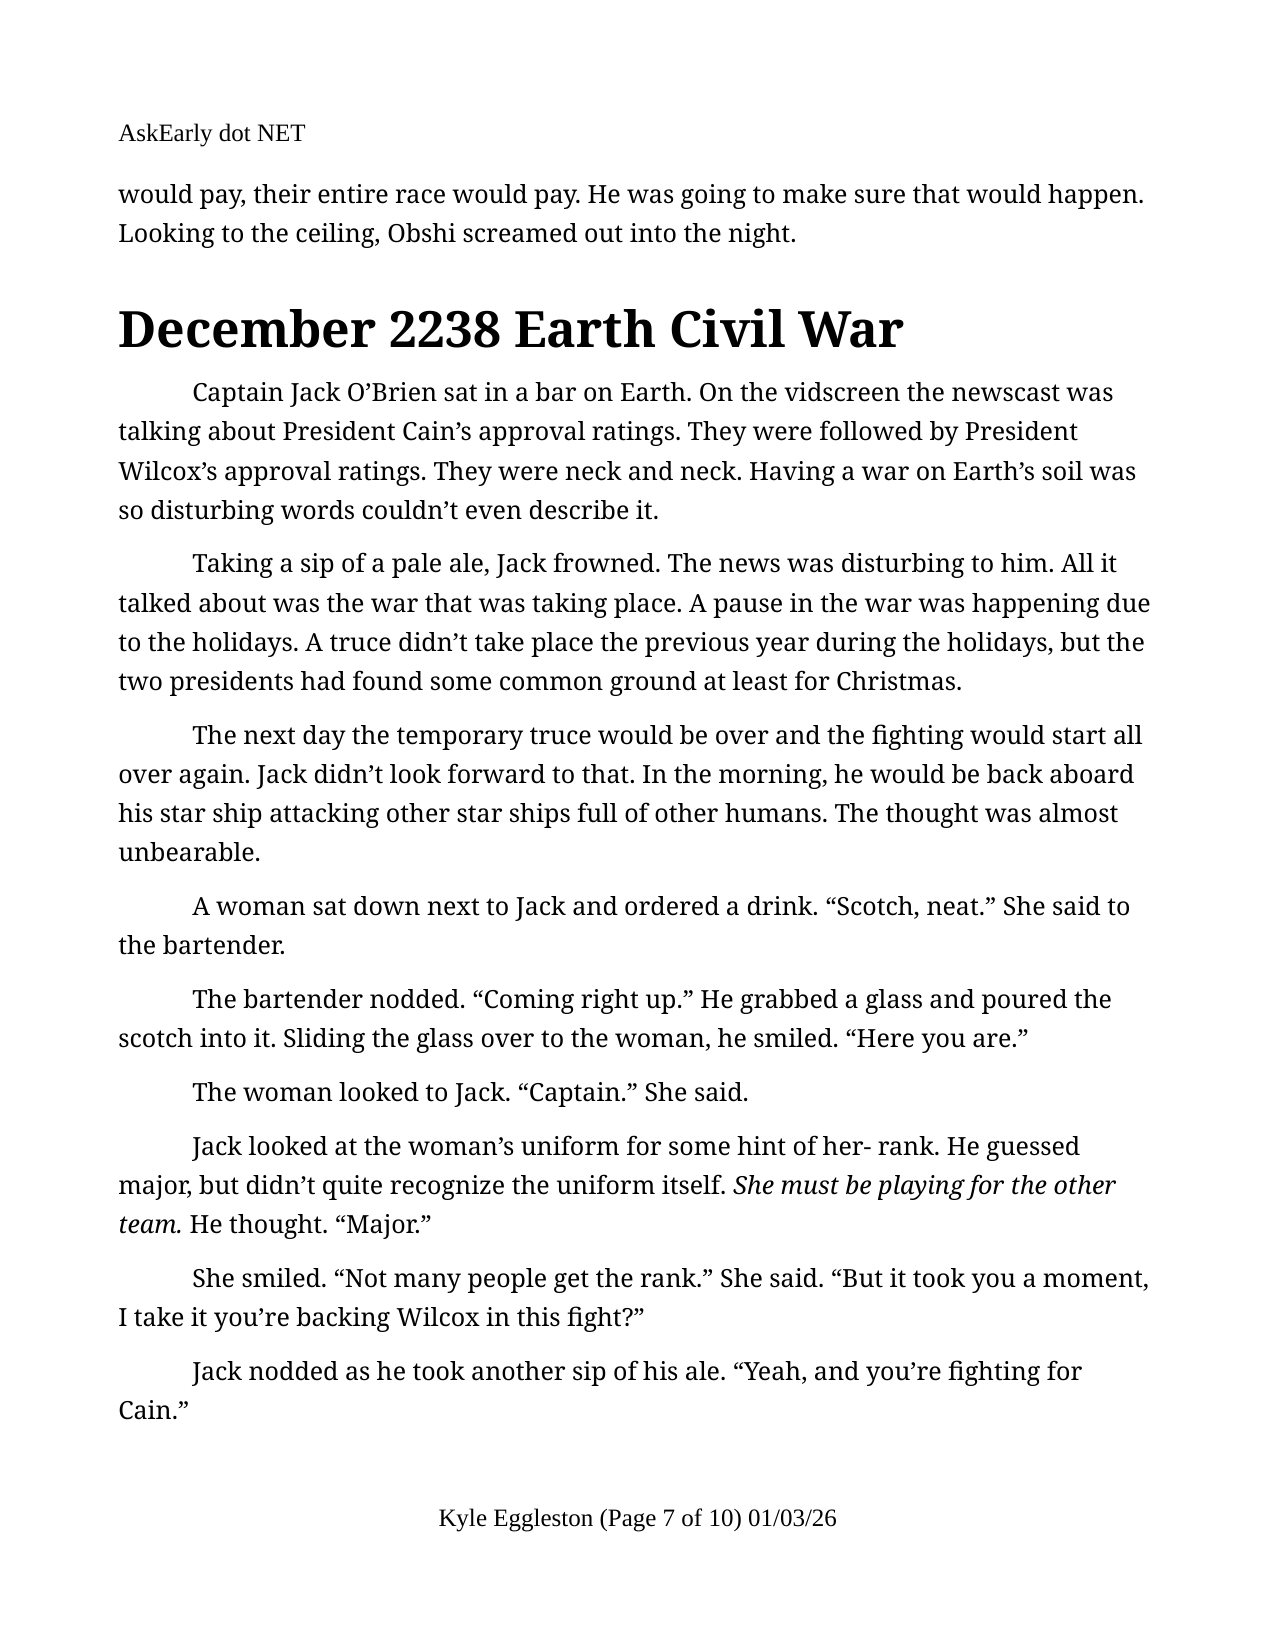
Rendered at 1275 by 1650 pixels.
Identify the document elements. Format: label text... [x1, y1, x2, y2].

text The next day the temporary truce would be over and the fighting would start all over again. Jack didn’t look forward to that. In the morning, he would be back aboard his star ship attacking other star ships full of other humans. The thought was almost unbearable. [118, 717, 1157, 869]
text Taking a sip of a pale ale, Jack frowned. The news was disturbing to him. All it talked about was the war that was taking place. A pause in the war was happening due to the holidays. A truce didn’t take place the previous year during the holidays, but the two presidents had found some common ground at least for Christmas. [118, 546, 1157, 698]
text would pay, their entire race would pay. He was going to make sure that would happen. Looking to the ceiling, Obshi screamed out into the night. [118, 176, 1157, 249]
text The bartender nodded. “Coming right up.” He grabbed a glass and poured the scotch into it. Sliding the glass over to the woman, he smiled. “Here you are.” [118, 982, 1157, 1055]
subtitle December 2238 Earth Civil War [118, 294, 1157, 362]
text Captain Jack O’Brien sat in a bar on Earth. On the vidscreen the newscast was talking about President Cain’s approval ratings. They were followed by President Wilcox’s approval ratings. They were neck and neck. Having a war on Earth’s soil was so disturbing words couldn’t even describe it. [118, 375, 1157, 526]
text Jack nodded as he took another sip of his ale. “Yeah, and you’re fighting for Cain.” [118, 1353, 1157, 1426]
text She smiled. “Not many people get the rank.” She said. “But it took you a moment, I take it you’re backing Wilcox in this fight?” [118, 1260, 1157, 1333]
text A woman sat down next to Jack and ordered a drink. “Scotch, neat.” She said to the bartender. [118, 889, 1157, 962]
text The woman looked to Jack. “Captain.” She said. [118, 1074, 1157, 1108]
text Jack looked at the woman’s uniform for some hint of her- rank. He guessed major, but didn’t quite recognize the uniform itself. She must be playing for the other team. He thought. “Major.” [118, 1128, 1157, 1241]
